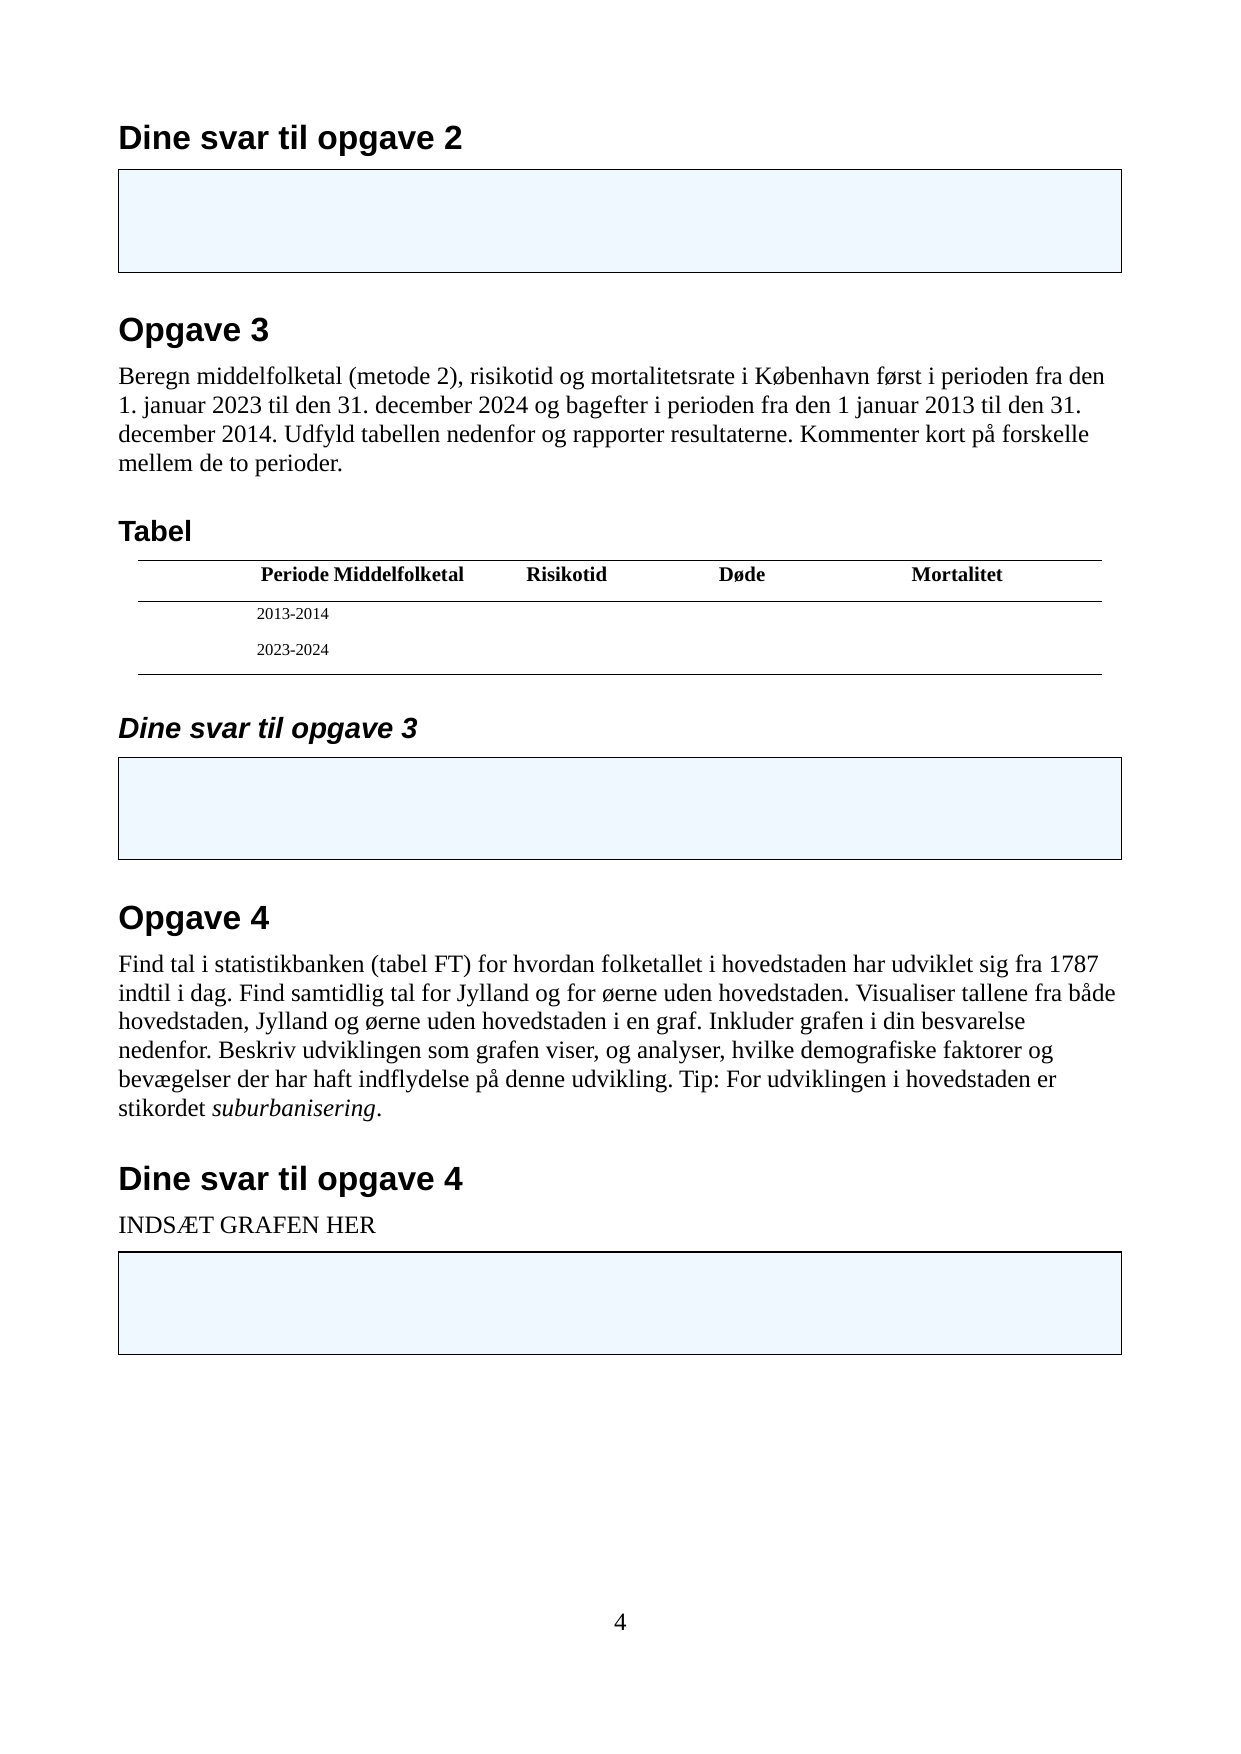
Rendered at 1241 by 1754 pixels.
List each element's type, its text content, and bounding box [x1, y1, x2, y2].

subtitle Opgave 3 [118, 310, 1122, 349]
table_header Mortalitet [909, 561, 1102, 601]
table_cell [524, 638, 716, 674]
text INDSÆT GRAFEN HER [118, 1210, 1122, 1239]
table_cell [716, 638, 909, 674]
text Beregn middelfolketal (metode 2), risikotid og mortalitetsrate i København først i perioden fra den 1. januar 2023 til den 31. december 2024 og bagefter i perioden fra den 1 januar 2013 til den 31. december 2014. Udfyld tabellen nedenfor og rapporter resultaterne. Kommenter kort på forskelle mellem de to perioder. [118, 361, 1122, 476]
table_header Risikotid [524, 561, 716, 601]
table_cell [909, 602, 1102, 638]
table_header Periode [138, 561, 331, 601]
table_header Middelfolketal [331, 561, 524, 601]
table_cell [716, 602, 909, 638]
text Find tal i statistikbanken (tabel FT) for hvordan folketallet i hovedstaden har udviklet sig fra 1787 indtil i dag. Find samtidlig tal for Jylland og for øerne uden hovedstaden. Visualiser tallene fra både hovedstaden, Jylland og øerne uden hovedstaden i en graf. Inkluder grafen i din besvarelse nedenfor. Beskriv udviklingen som grafen viser, og analyser, hvilke demografiske faktorer og bevægelser der har haft indflydelse på denne udvikling. Tip: For udviklingen i hovedstaden er stikordet suburbanisering. [118, 949, 1122, 1121]
subtitle Dine svar til opgave 4 [118, 1159, 1122, 1198]
table_cell 2013-2014 [138, 602, 331, 638]
subtitle Dine svar til opgave 3 [118, 711, 1122, 744]
table_cell [909, 638, 1102, 674]
subtitle Opgave 4 [118, 898, 1122, 936]
subtitle Dine svar til opgave 2 [118, 118, 1122, 157]
table_cell [331, 602, 524, 638]
table_cell [524, 602, 716, 638]
table_cell [331, 638, 524, 674]
table_cell 2023-2024 [138, 638, 331, 674]
table_header Døde [716, 561, 909, 601]
subtitle Tabel [118, 514, 1122, 547]
